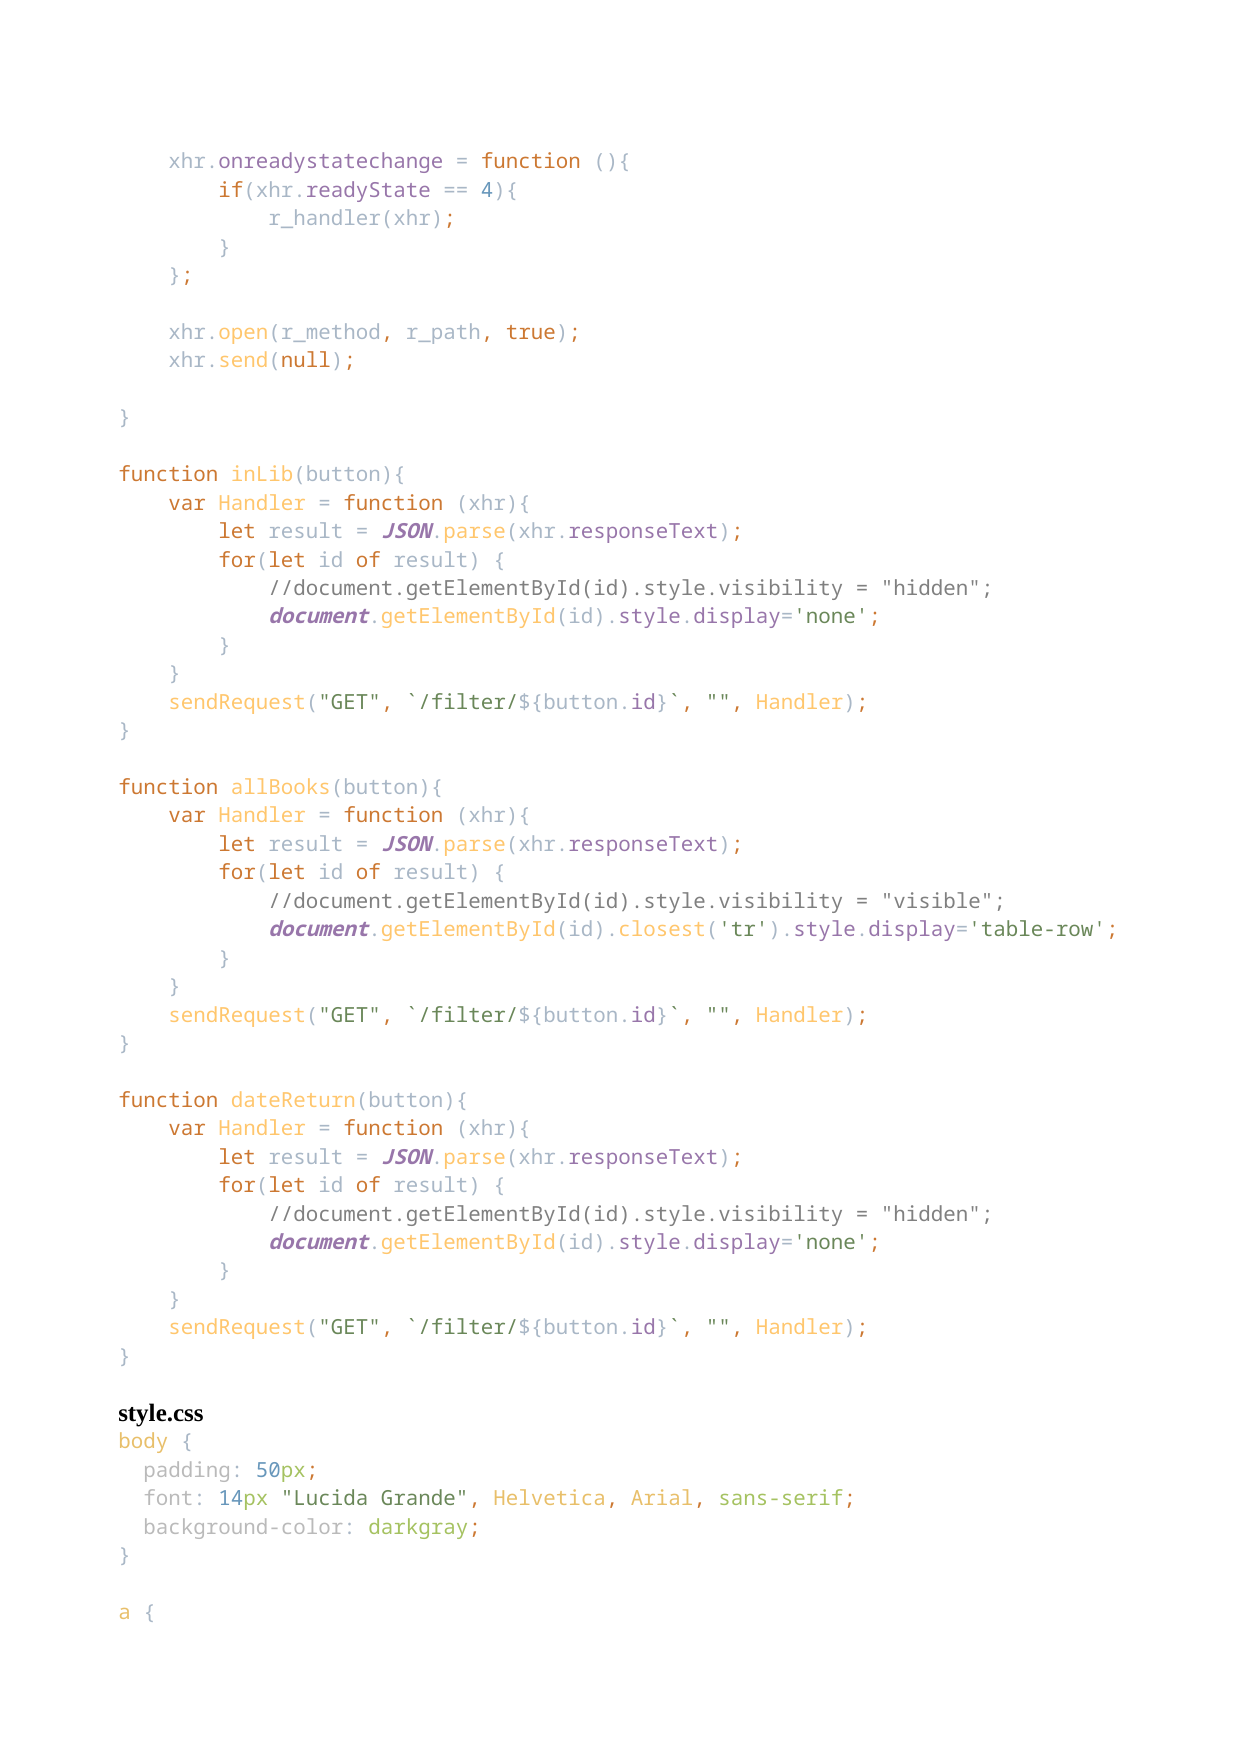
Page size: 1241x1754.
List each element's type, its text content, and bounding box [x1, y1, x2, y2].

text body { padding: 50px; font: 14px "Lucida Grande", Helvetica, Arial, sans-serif; background-color: darkgray; } a { [118, 1427, 1122, 1626]
text style.css [118, 1398, 1122, 1427]
text xhr.onreadystatechange = function (){ if(xhr.readyState == 4){ r_handler(xhr); } }; xhr.open(r_method, r_path, true); xhr.send(null); } function inLib(button){ var Handler = function (xhr){ let result = JSON.parse(xhr.responseText); for(let id of result) { //document.getElementById(id).style.visibility = "hidden"; document.getElementById(id).style.display='none'; } } sendRequest("GET", `/filter/${button.id}`, "", Handler); } function allBooks(button){ var Handler = function (xhr){ let result = JSON.parse(xhr.responseText); for(let id of result) { //document.getElementById(id).style.visibility = "visible"; document.getElementById(id).closest('tr').style.display='table-row'; } } sendRequest("GET", `/filter/${button.id}`, "", Handler); } function dateReturn(button){ var Handler = function (xhr){ let result = JSON.parse(xhr.responseText); for(let id of result) { //document.getElementById(id).style.visibility = "hidden"; document.getElementById(id).style.display='none'; } } sendRequest("GET", `/filter/${button.id}`, "", Handler); } [118, 118, 1122, 1369]
